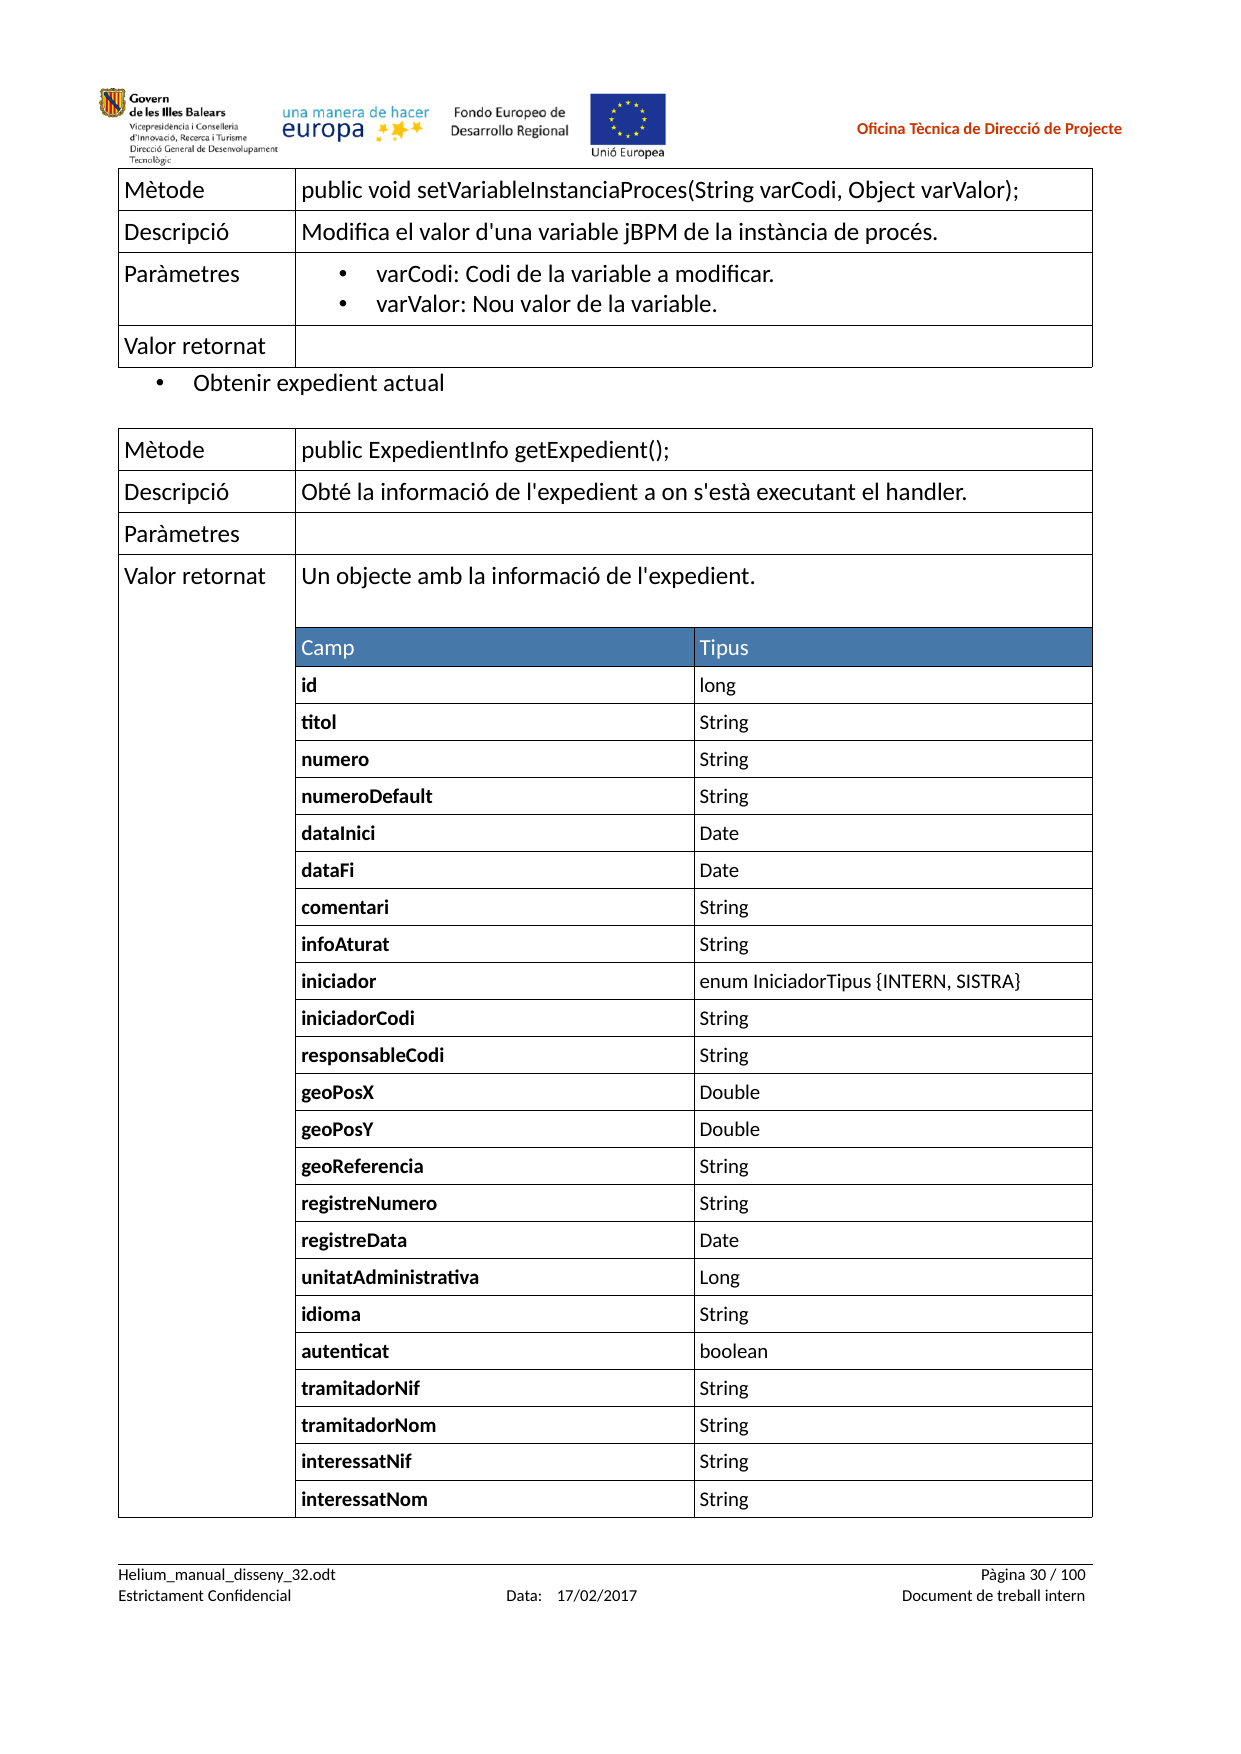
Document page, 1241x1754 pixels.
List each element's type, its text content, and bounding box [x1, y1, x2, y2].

table_cell Paràmetres [119, 253, 295, 325]
table_cell id [296, 667, 694, 703]
table_cell registreNumero [296, 1185, 694, 1221]
table_cell numero [296, 741, 694, 777]
table_cell String [695, 889, 1092, 925]
table_cell String [695, 741, 1092, 777]
table_header Mètode [119, 429, 295, 470]
table_cell tramitadorNom [296, 1407, 694, 1443]
table_cell Double [695, 1074, 1092, 1110]
table_cell interessatNif [296, 1444, 694, 1480]
table_cell Long [695, 1259, 1092, 1295]
table_cell dataFi [296, 852, 694, 888]
table_cell Modifica el valor d'una variable jBPM de la instància de procés. [296, 211, 1092, 252]
table_cell Tipus [695, 628, 1092, 666]
table_cell Date [695, 815, 1092, 851]
table_cell idioma [296, 1296, 694, 1332]
table_cell Un objecte amb la informació de l'expedient. [296, 555, 1092, 627]
picture [99, 87, 668, 166]
table_cell String [695, 1407, 1092, 1443]
table_cell Double [695, 1111, 1092, 1147]
table_cell numeroDefault [296, 778, 694, 814]
table_cell long [695, 667, 1092, 703]
table_cell String [695, 1481, 1092, 1517]
table_header Mètode [119, 169, 295, 210]
table_cell Date [695, 852, 1092, 888]
table_cell [296, 326, 1092, 367]
list Obtenir expedient actual [156, 367, 1122, 397]
table_cell String [695, 1185, 1092, 1221]
table_cell String [695, 1000, 1092, 1036]
table_cell iniciadorCodi [296, 1000, 694, 1036]
table_cell Paràmetres [119, 513, 295, 554]
table_cell interessatNom [296, 1481, 694, 1517]
table_cell enum IniciadorTipus {INTERN, SISTRA} [695, 963, 1092, 999]
table_cell String [695, 1370, 1092, 1406]
table_cell titol [296, 704, 694, 740]
table_cell iniciador [296, 963, 694, 999]
table_header public ExpedientInfo getExpedient(); [296, 429, 1092, 470]
table_cell String [695, 926, 1092, 962]
table_cell [296, 513, 1092, 554]
table_cell String [695, 778, 1092, 814]
table_cell String [695, 1037, 1092, 1073]
table_header public void setVariableInstanciaProces(String varCodi, Object varValor); [296, 169, 1092, 210]
table_cell geoPosX [296, 1074, 694, 1110]
table_cell Obté la informació de l'expedient a on s'està executant el handler. [296, 471, 1092, 512]
table_cell responsableCodi [296, 1037, 694, 1073]
table_cell Camp [296, 628, 694, 666]
table_cell comentari [296, 889, 694, 925]
table_cell String [695, 1296, 1092, 1332]
table_cell geoReferencia [296, 1148, 694, 1184]
table_cell String [695, 1444, 1092, 1480]
table_cell tramitadorNif [296, 1370, 694, 1406]
table_cell Descripció [119, 211, 295, 252]
table_cell unitatAdministrativa [296, 1259, 694, 1295]
table_cell boolean [695, 1333, 1092, 1369]
table_cell Valor retornat [119, 326, 295, 367]
table_cell varCodi: Codi de la variable a modificar. varValor: Nou valor de la variable. [296, 253, 1092, 325]
table_cell infoAturat [296, 926, 694, 962]
table_cell Date [695, 1222, 1092, 1258]
table_cell autenticat [296, 1333, 694, 1369]
table_cell dataInici [296, 815, 694, 851]
table_cell String [695, 704, 1092, 740]
table_cell String [695, 1148, 1092, 1184]
table_cell Valor retornat [119, 555, 295, 1517]
table_cell registreData [296, 1222, 694, 1258]
table_cell geoPosY [296, 1111, 694, 1147]
table_cell Descripció [119, 471, 295, 512]
